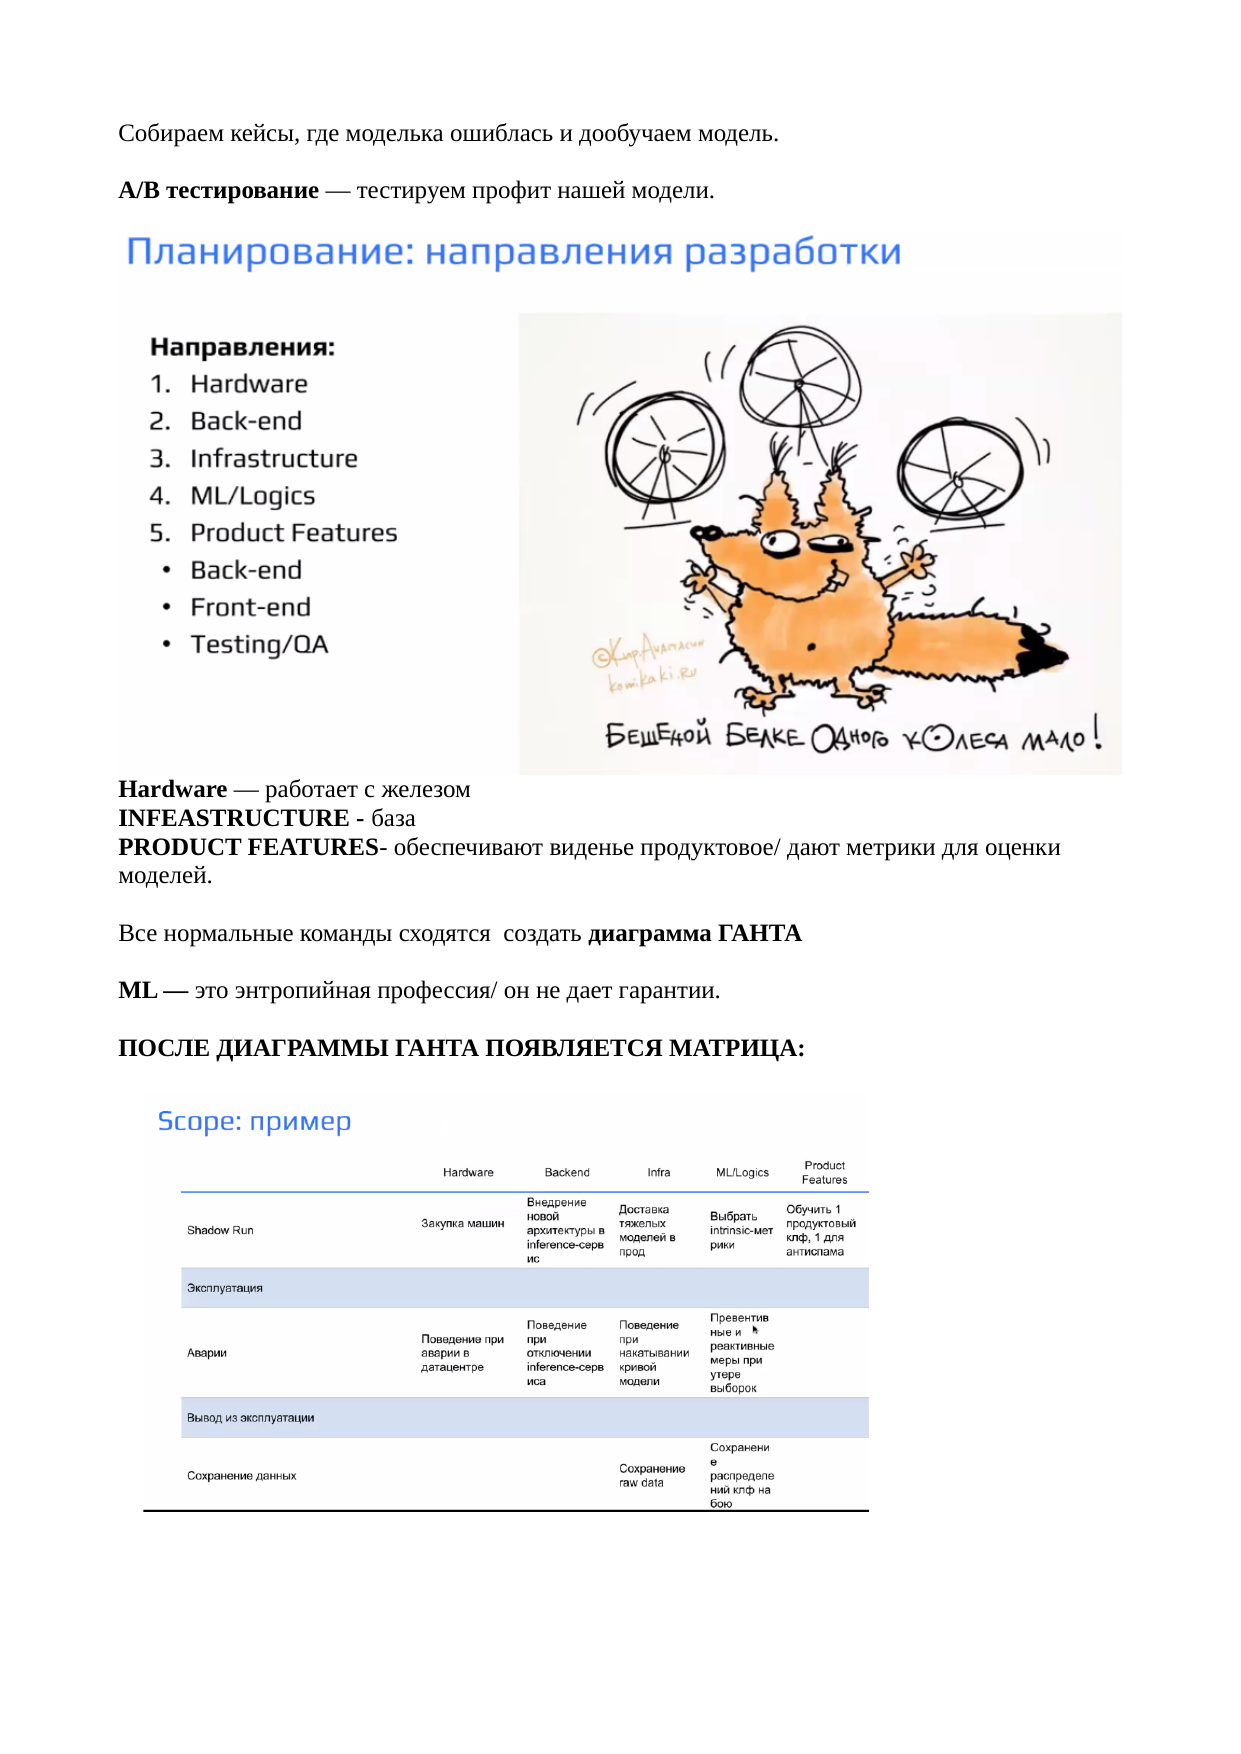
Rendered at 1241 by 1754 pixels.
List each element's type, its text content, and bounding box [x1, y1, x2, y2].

text Hardware — работает с железом [118, 775, 1122, 803]
text Собираем кейсы, где моделька ошиблась и дообучаем модель. [118, 118, 1122, 147]
picture [118, 233, 1123, 775]
text Все нормальные команды сходятся создать диаграмма ГАНТА [118, 918, 1122, 947]
picture [143, 1094, 869, 1512]
text ПОСЛЕ ДИАГРАММЫ ГАНТА ПОЯВЛЯЕТСЯ МАТРИЦА: [118, 1033, 1122, 1062]
text ML — это энтропийная профессия/ он не дает гарантии. [118, 976, 1122, 1004]
text PRODUCT FEATURES- обеспечивают виденье продуктовое/ дают метрики для оценки моделей. [118, 832, 1122, 889]
text INFEASTRUCTURE - база [118, 803, 1122, 832]
text A/B тестирование — тестируем профит нашей модели. [118, 176, 1122, 204]
